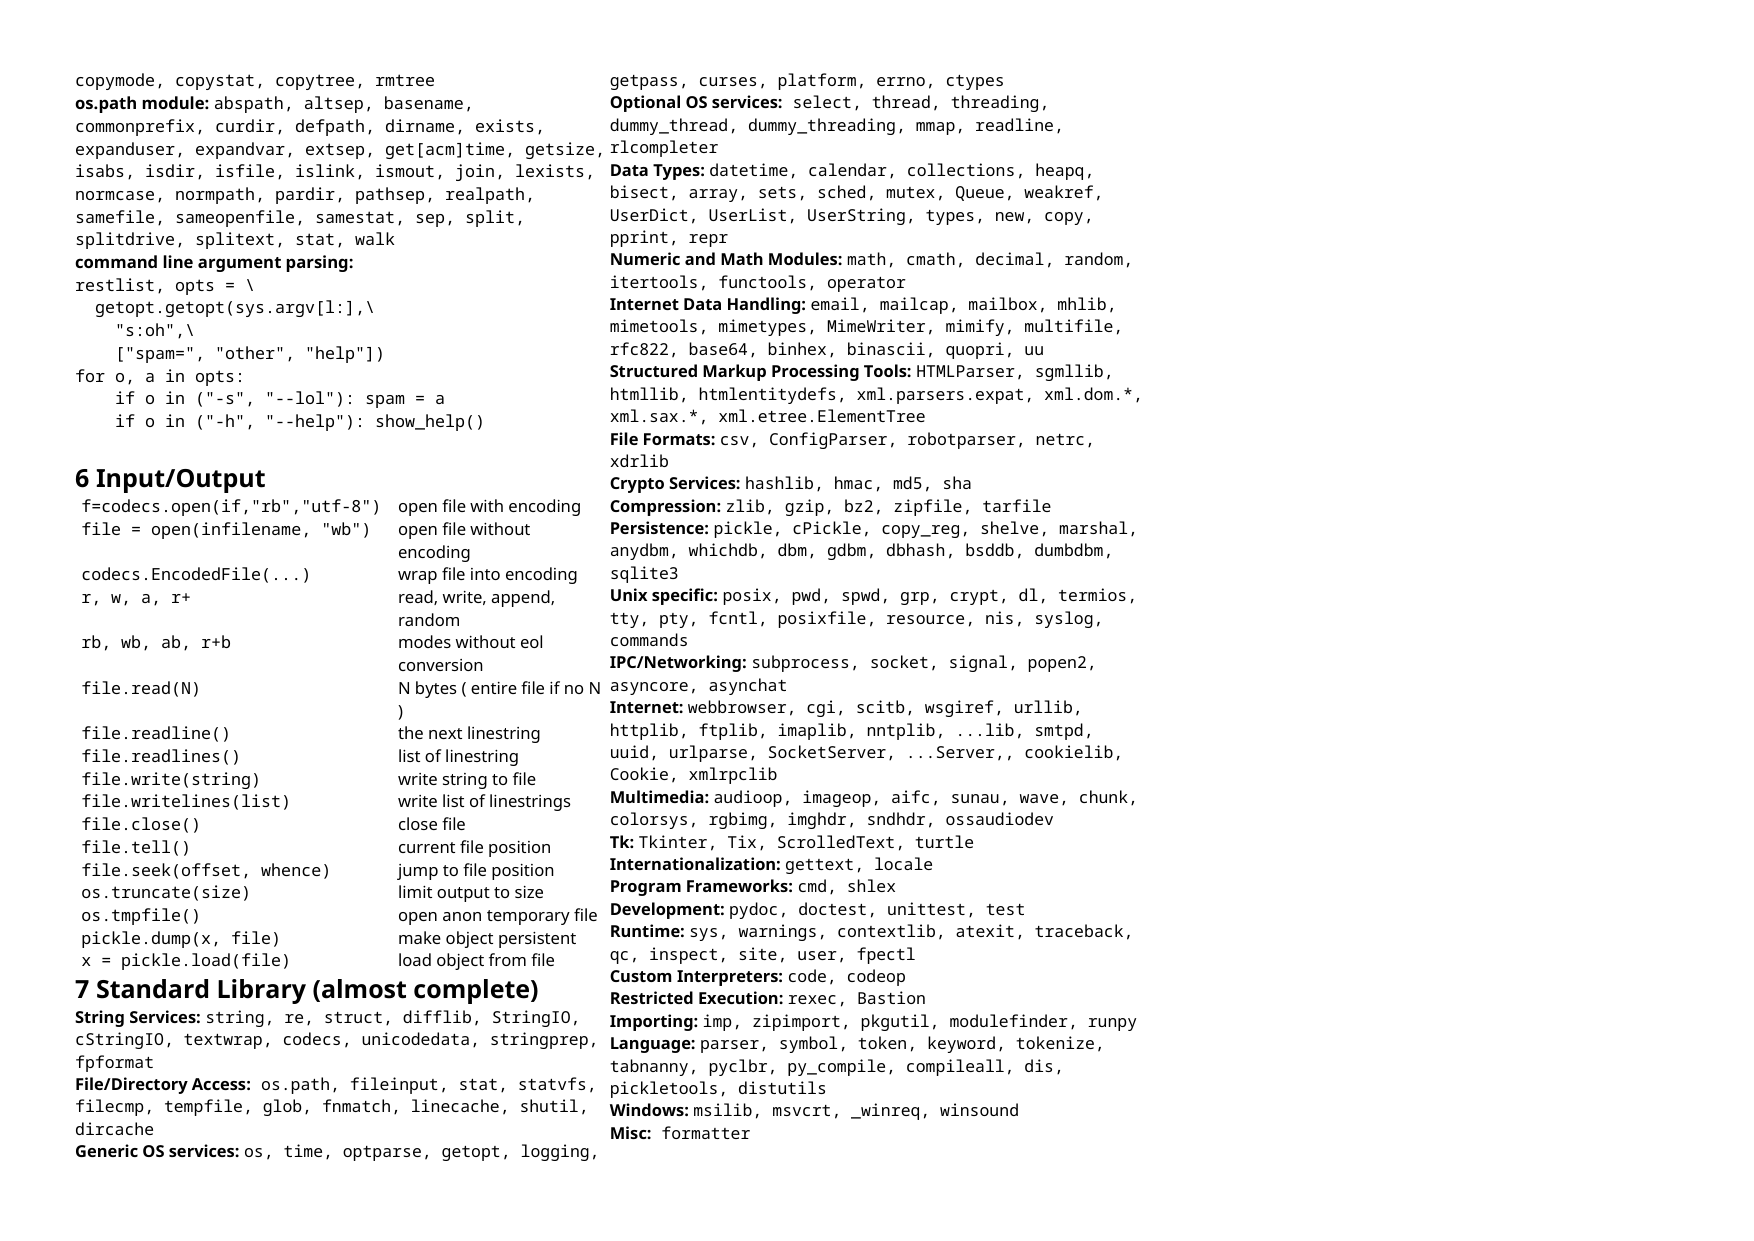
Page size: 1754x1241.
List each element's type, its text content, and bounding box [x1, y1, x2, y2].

text Internet Data Handling: email, mailcap, mailbox, mhlib, mimetools, mimetypes, MimeWriter, mimify, multifile, rfc822, base64, binhex, binascii, quopri, uu [609, 293, 1144, 360]
table_cell file.read(N) [75, 676, 392, 722]
table_cell N bytes ( entire file if no N ) [392, 676, 609, 722]
text if o in ("-h", "--help"): show_help() [75, 409, 609, 432]
text Tk: Tkinter, Tix, ScrolledText, turtle [609, 830, 1144, 853]
text copymode, copystat, copytree, rmtree [75, 69, 609, 92]
table_cell current file position [392, 835, 609, 858]
table_cell rb, wb, ab, r+b [75, 631, 392, 676]
text os.path module: abspath, altsep, basename, commonprefix, curdir, defpath, dirname, exists, expanduser, expandvar, extsep, get[acm]time, getsize, isabs, isdir, isfile, islink, ismout, join, lexists, normcase, normpath, pardir, pathsep, realpath, samefile, sameopenfile, samestat, sep, split, splitdrive, splitext, stat, walk [75, 92, 609, 251]
table_cell x = pickle.load(file) [75, 949, 392, 972]
text Program Frameworks: cmd, shlex [609, 875, 1144, 898]
text restlist, opts = \ [75, 273, 609, 296]
text Misc: formatter [609, 1122, 1144, 1144]
table_cell r, w, a, r+ [75, 586, 392, 631]
text getpass, curses, platform, errno, ctypes [609, 69, 1144, 91]
text Runtime: sys, warnings, contextlib, atexit, traceback, qc, inspect, site, user, fpectl [609, 920, 1144, 965]
table_cell file.tell() [75, 835, 392, 858]
text Internationalization: gettext, locale [609, 853, 1144, 875]
table_header f=codecs.open(if,"rb","utf-8") [75, 495, 392, 517]
text Custom Interpreters: code, codeop [609, 965, 1144, 987]
table_cell file.write(string) [75, 767, 392, 790]
table_cell file = open(infilename, "wb") [75, 518, 392, 563]
table_cell close file [392, 813, 609, 835]
table_cell file.readlines() [75, 745, 392, 767]
text 7 Standard Library (almost complete) [75, 972, 609, 1006]
text String Services: string, re, struct, difflib, StringIO, cStringIO, textwrap, codecs, unicodedata, stringprep, fpformat [75, 1006, 609, 1073]
table_cell write string to file [392, 767, 609, 790]
text IPC/Networking: subprocess, socket, signal, popen2, asyncore, asynchat [609, 651, 1144, 696]
table_cell file.close() [75, 813, 392, 835]
table_header open file with encoding [392, 495, 609, 517]
table_cell limit output to size [392, 881, 609, 903]
text Numeric and Math Modules: math, cmath, decimal, random, itertools, functools, operator [609, 248, 1144, 293]
table_cell pickle.dump(x, file) [75, 926, 392, 949]
text 6 Input/Output [75, 461, 609, 495]
text Language: parser, symbol, token, keyword, tokenize, tabnanny, pyclbr, py_compile, compileall, dis, pickletools, distutils [609, 1032, 1144, 1099]
table_cell write list of linestrings [392, 790, 609, 813]
text File/Directory Access: os.path, fileinput, stat, statvfs, filecmp, tempfile, glob, fnmatch, linecache, shutil, dircache [75, 1073, 609, 1140]
text File Formats: csv, ConfigParser, robotparser, netrc, xdrlib [609, 427, 1144, 472]
table_cell modes without eol conversion [392, 631, 609, 676]
text Internet: webbrowser, cgi, scitb, wsgiref, urllib, httplib, ftplib, imaplib, nntplib, ...lib, smtpd, uuid, urlparse, SocketServer, ...Server,, cookielib, Cookie, xmlrpclib [609, 696, 1144, 786]
text Generic OS services: os, time, optparse, getopt, logging, [75, 1140, 609, 1162]
text ["spam=", "other", "help"]) [75, 341, 609, 364]
text "s:oh",\ [75, 319, 609, 341]
text Windows: msilib, msvcrt, _winreq, winsound [609, 1099, 1144, 1122]
text Multimedia: audioop, imageop, aifc, sunau, wave, chunk, colorsys, rgbimg, imghdr, sndhdr, ossaudiodev [609, 786, 1144, 830]
table_cell open file without encoding [392, 518, 609, 563]
text Importing: imp, zipimport, pkgutil, modulefinder, runpy [609, 1009, 1144, 1032]
text command line argument parsing: [75, 251, 609, 273]
table_cell codecs.EncodedFile(...) [75, 563, 392, 586]
table_cell the next linestring [392, 722, 609, 744]
text Restricted Execution: rexec, Bastion [609, 987, 1144, 1009]
table_cell os.tmpfile() [75, 904, 392, 926]
table_cell wrap file into encoding [392, 563, 609, 586]
table_cell make object persistent [392, 926, 609, 949]
text Structured Markup Processing Tools: HTMLParser, sgmllib, htmllib, htmlentitydefs, xml.parsers.expat, xml.dom.*, xml.sax.*, xml.etree.ElementTree [609, 360, 1144, 427]
table_cell file.seek(offset, whence) [75, 858, 392, 881]
table_cell file.readline() [75, 722, 392, 744]
text Compression: zlib, gzip, bz2, zipfile, tarfile [609, 494, 1144, 517]
table_cell file.writelines(list) [75, 790, 392, 813]
text getopt.getopt(sys.argv[l:],\ [75, 296, 609, 319]
table_cell list of linestring [392, 745, 609, 767]
table_cell jump to file position [392, 858, 609, 881]
text Crypto Services: hashlib, hmac, md5, sha [609, 472, 1144, 494]
table_cell open anon temporary file [392, 904, 609, 926]
table_cell os.truncate(size) [75, 881, 392, 903]
table_cell load object from file [392, 949, 609, 972]
text if o in ("-s", "--lol"): spam = a [75, 387, 609, 409]
text Persistence: pickle, cPickle, copy_reg, shelve, marshal, anydbm, whichdb, dbm, gdbm, dbhash, bsddb, dumbdbm, sqlite3 [609, 517, 1144, 584]
text for o, a in opts: [75, 364, 609, 387]
text Unix specific: posix, pwd, spwd, grp, crypt, dl, termios, tty, pty, fcntl, posixfile, resource, nis, syslog, commands [609, 584, 1144, 651]
text Data Types: datetime, calendar, collections, heapq, bisect, array, sets, sched, mutex, Queue, weakref, UserDict, UserList, UserString, types, new, copy, pprint, repr [609, 158, 1144, 248]
text Development: pydoc, doctest, unittest, test [609, 898, 1144, 920]
text Optional OS services: select, thread, threading, dummy_thread, dummy_threading, mmap, readline, rlcompleter [609, 91, 1144, 158]
table_cell read, write, append, random [392, 586, 609, 631]
